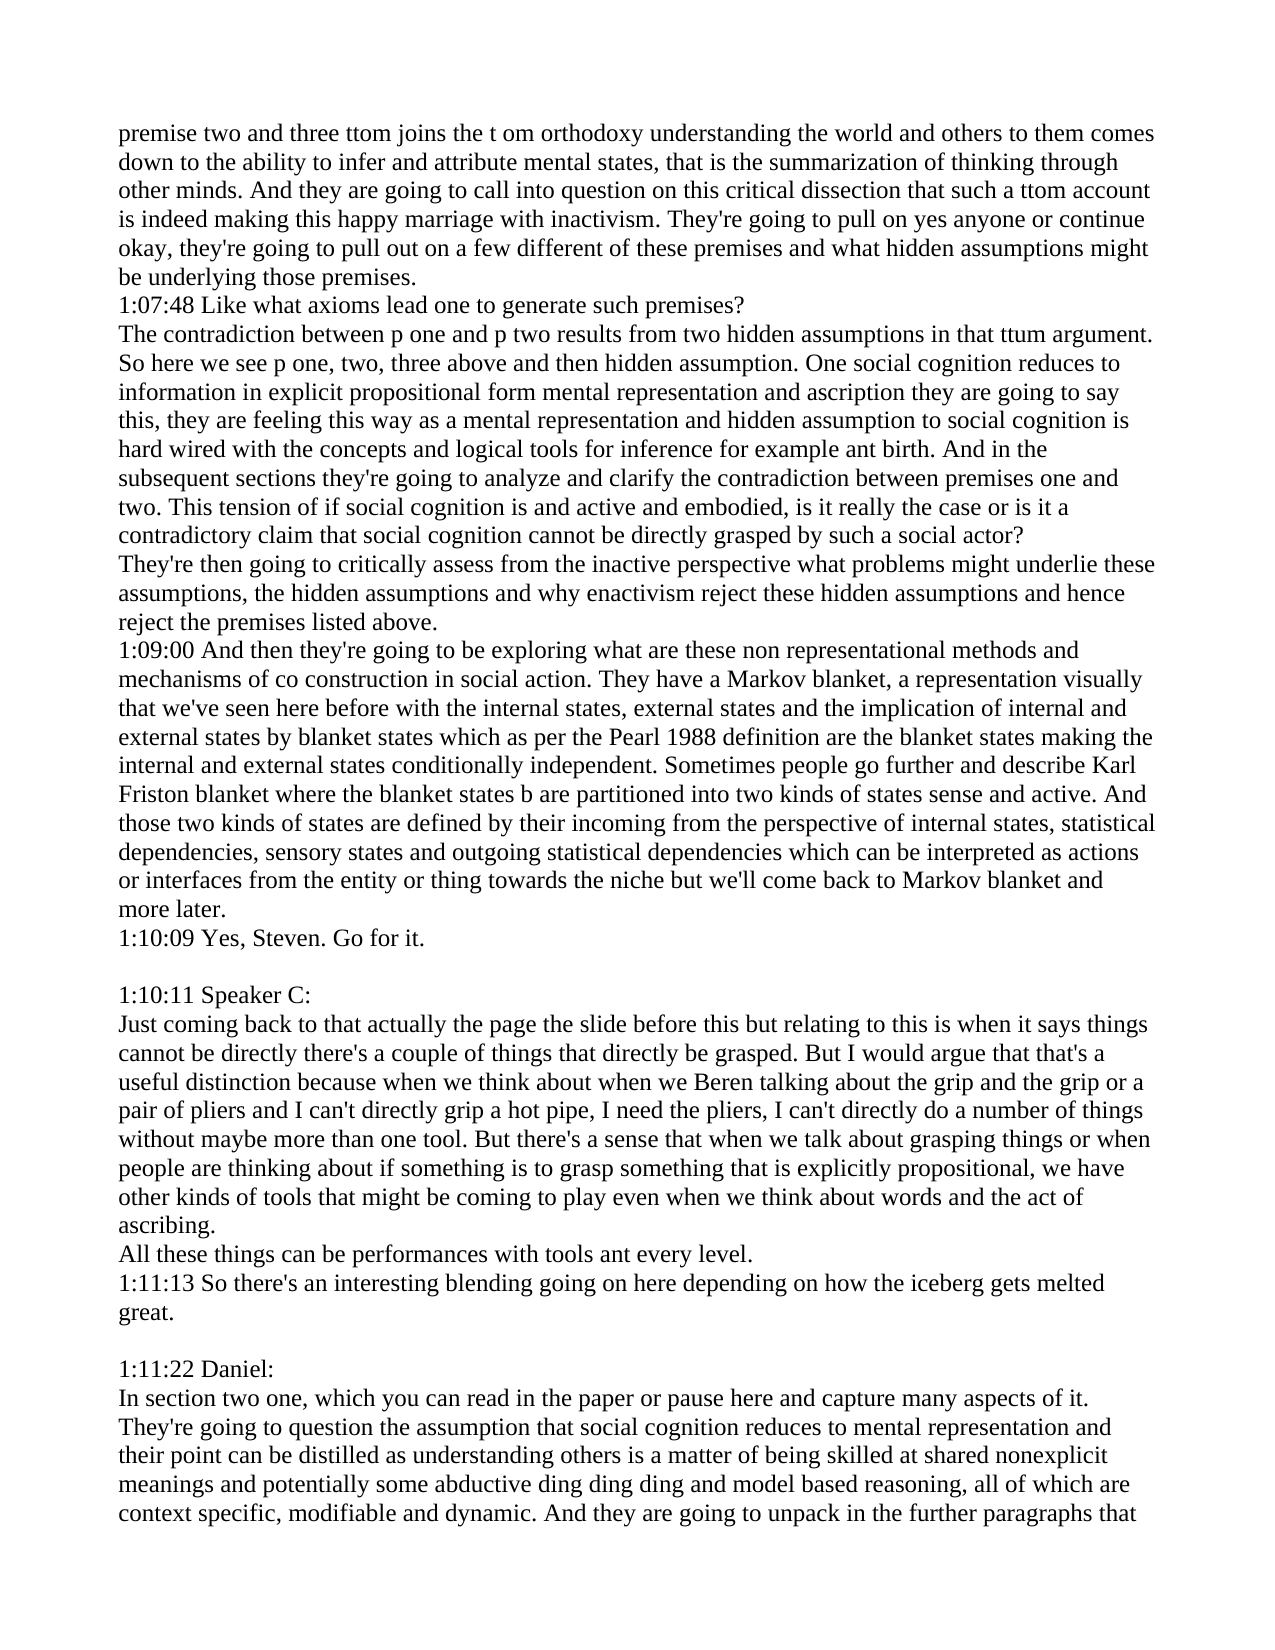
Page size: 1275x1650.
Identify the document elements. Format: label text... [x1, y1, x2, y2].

text They're then going to critically assess from the inactive perspective what problems might underlie these assumptions, the hidden assumptions and why enactivism reject these hidden assumptions and hence reject the premises listed above. [118, 549, 1157, 636]
text Just coming back to that actually the page the slide before this but relating to this is when it says things cannot be directly there's a couple of things that directly be grasped. But I would argue that that's a useful distinction because when we think about when we Beren talking about the grip and the grip or a pair of pliers and I can't directly grip a hot pipe, I need the pliers, I can't directly do a number of things without maybe more than one tool. But there's a sense that when we talk about grasping things or when people are thinking about if something is to grasp something that is explicitly propositional, we have other kinds of tools that might be coming to play even when we think about words and the act of ascribing. [118, 1009, 1157, 1239]
text In section two one, which you can read in the paper or pause here and capture many aspects of it. They're going to question the assumption that social cognition reduces to mental representation and their point can be distilled as understanding others is a matter of being skilled at shared nonexplicit meanings and potentially some abductive ding ding ding and model based reasoning, all of which are context specific, modifiable and dynamic. And they are going to unpack in the further paragraphs that [118, 1383, 1157, 1527]
text All these things can be performances with tools ant every level. [118, 1239, 1157, 1268]
text 1:10:09 Yes, Steven. Go for it. [118, 923, 1157, 952]
text 1:11:13 So there's an interesting blending going on here depending on how the iceberg gets melted great. [118, 1268, 1157, 1326]
text 1:10:11 Speaker C: [118, 981, 1157, 1009]
text 1:11:22 Daniel: [118, 1354, 1157, 1383]
text The contradiction between p one and p two results from two hidden assumptions in that ttum argument. So here we see p one, two, three above and then hidden assumption. One social cognition reduces to information in explicit propositional form mental representation and ascription they are going to say this, they are feeling this way as a mental representation and hidden assumption to social cognition is hard wired with the concepts and logical tools for inference for example ant birth. And in the subsequent sections they're going to analyze and clarify the contradiction between premises one and two. This tension of if social cognition is and active and embodied, is it really the case or is it a contradictory claim that social cognition cannot be directly grasped by such a social actor? [118, 319, 1157, 549]
text 1:07:48 Like what axioms lead one to generate such premises? [118, 291, 1157, 319]
text 1:09:00 And then they're going to be exploring what are these non representational methods and mechanisms of co construction in social action. They have a Markov blanket, a representation visually that we've seen here before with the internal states, external states and the implication of internal and external states by blanket states which as per the Pearl 1988 definition are the blanket states making the internal and external states conditionally independent. Sometimes people go further and describe Karl Friston blanket where the blanket states b are partitioned into two kinds of states sense and active. And those two kinds of states are defined by their incoming from the perspective of internal states, statistical dependencies, sensory states and outgoing statistical dependencies which can be interpreted as actions or interfaces from the entity or thing towards the niche but we'll come back to Markov blanket and more later. [118, 636, 1157, 923]
text premise two and three ttom joins the t om orthodoxy understanding the world and others to them comes down to the ability to infer and attribute mental states, that is the summarization of thinking through other minds. And they are going to call into question on this critical dissection that such a ttom account is indeed making this happy marriage with inactivism. They're going to pull on yes anyone or continue okay, they're going to pull out on a few different of these premises and what hidden assumptions might be underlying those premises. [118, 118, 1157, 291]
